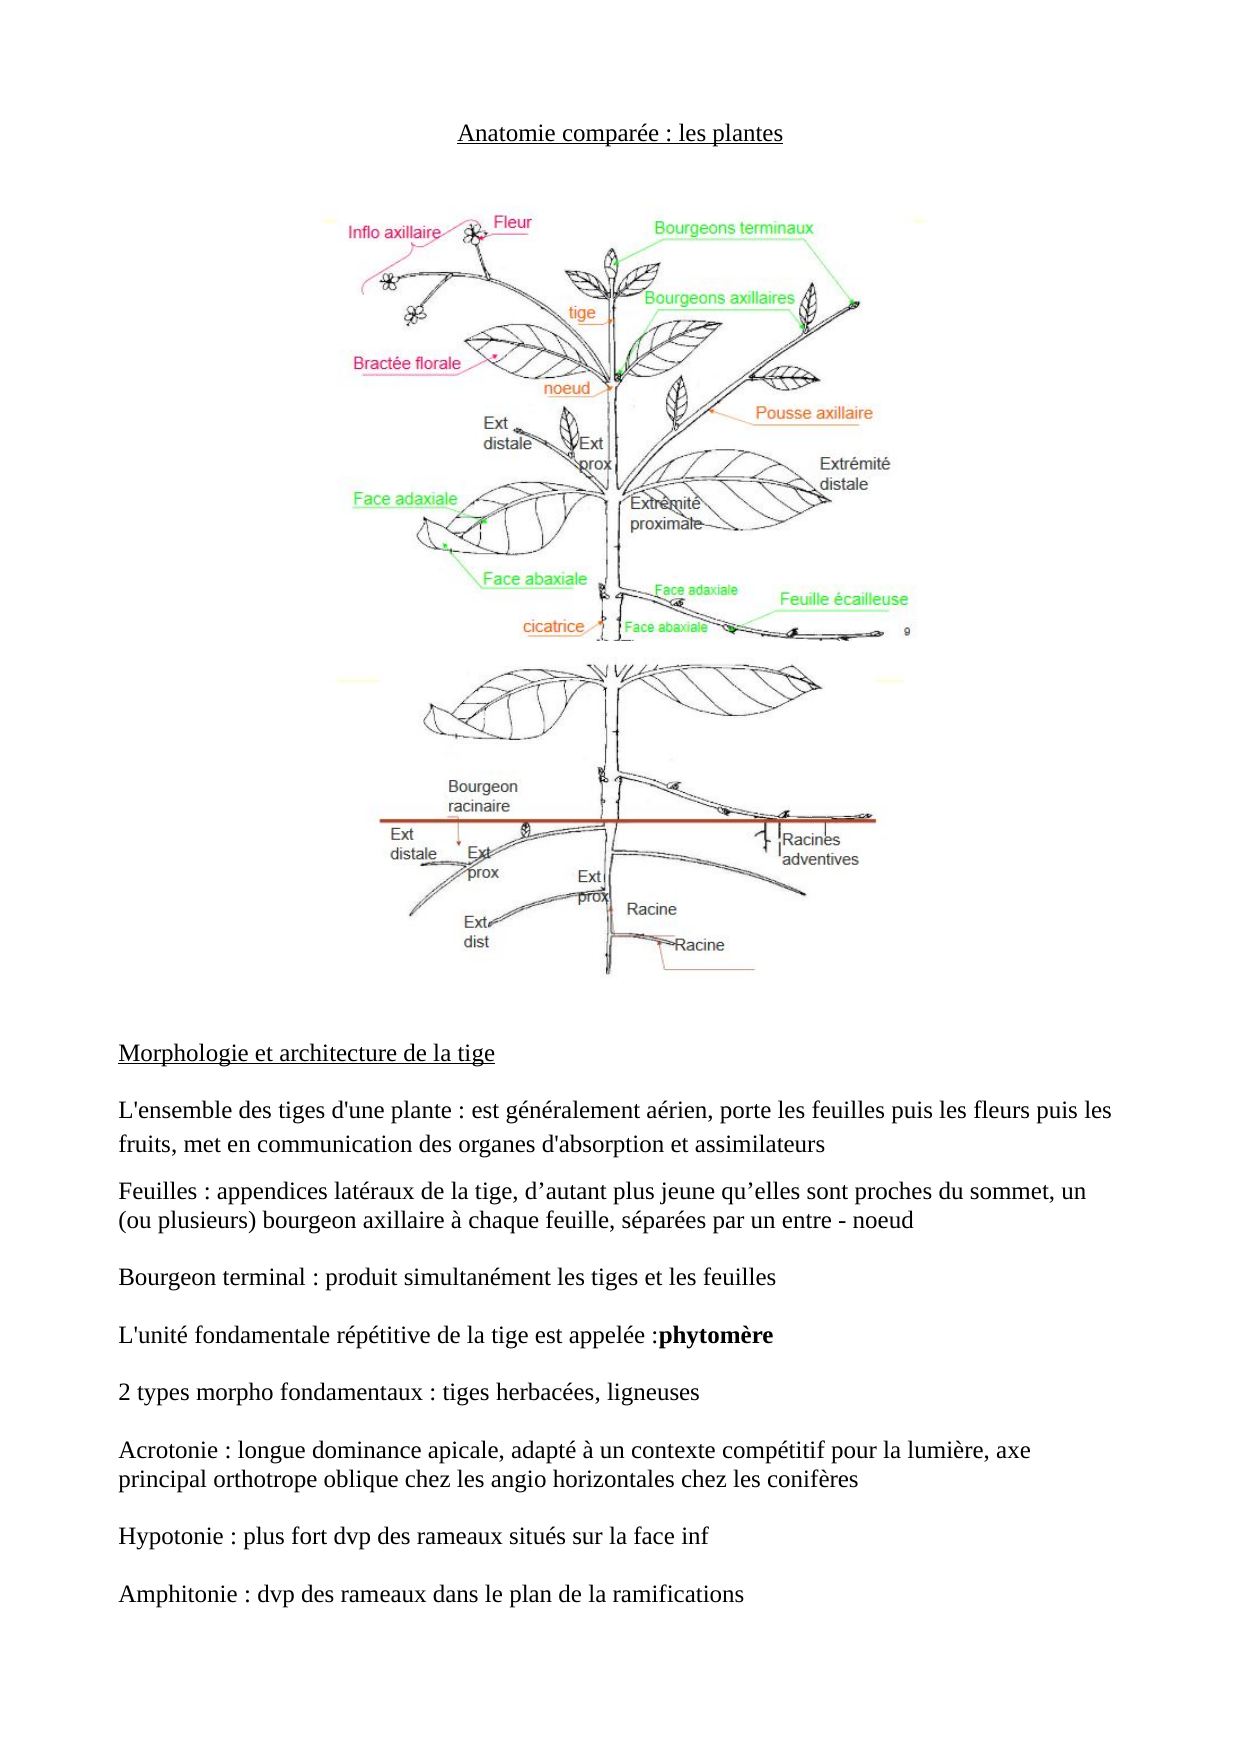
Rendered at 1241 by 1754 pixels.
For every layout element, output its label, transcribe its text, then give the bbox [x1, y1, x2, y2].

text Acrotonie : longue dominance apicale, adapté à un contexte compétitif pour la lumière, axe principal orthotrope oblique chez les angio horizontales chez les conifères [118, 1435, 1122, 1492]
text L'ensemble des tiges d'une plante : est généralement aérien, porte les feuilles puis les fleurs puis les fruits, met en communication des organes d'absorption et assimilateurs [118, 1096, 1122, 1157]
text Morphologie et architecture de la tige [118, 1038, 1122, 1067]
text Bourgeon terminal : produit simultanément les tiges et les feuilles [118, 1262, 1122, 1291]
text Anatomie comparée : les plantes [118, 118, 1122, 147]
text L'unité fondamentale répétitive de la tige est appelée :phytomère [118, 1320, 1122, 1349]
text Amphitonie : dvp des rameaux dans le plan de la ramifications [118, 1579, 1122, 1607]
text Feuilles : appendices latéraux de la tige, d’autant plus jeune qu’elles sont proches du sommet, un (ou plusieurs) bourgeon axillaire à chaque feuille, séparées par un entre - noeud [118, 1176, 1122, 1234]
text 2 types morpho fondamentaux : tiges herbacées, ligneuses [118, 1377, 1122, 1406]
text Hypotonie : plus fort dvp des rameaux situés sur la face inf [118, 1521, 1122, 1550]
picture [304, 175, 956, 1006]
